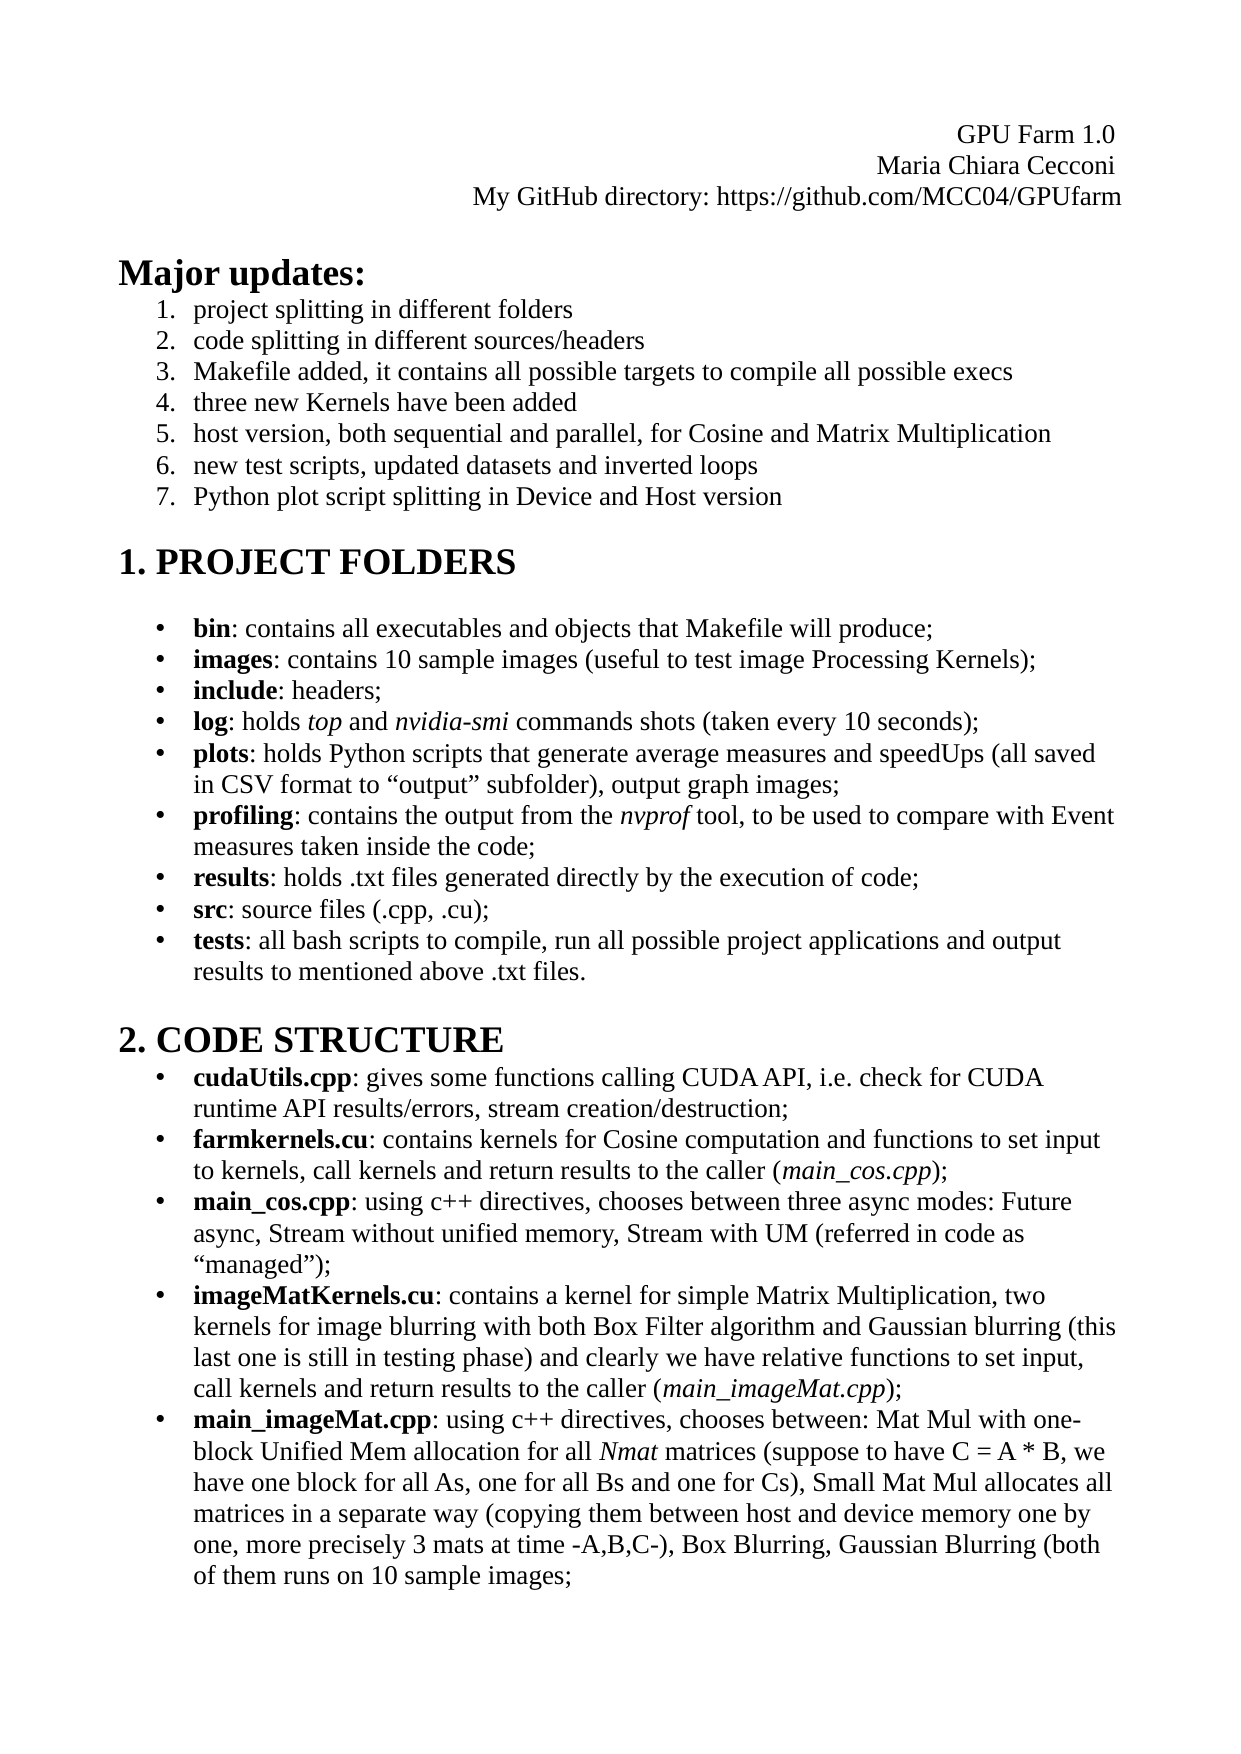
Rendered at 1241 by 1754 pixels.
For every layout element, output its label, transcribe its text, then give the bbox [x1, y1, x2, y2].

list host version, both sequential and parallel, for Cosine and Matrix Multiplication [156, 418, 1122, 449]
list src: source files (.cpp, .cu); [156, 893, 1122, 924]
text GPU Farm 1.0 [118, 118, 1122, 149]
list results: holds .txt files generated directly by the execution of code; [156, 861, 1122, 893]
text 2. CODE STRUCTURE [118, 1017, 1122, 1061]
list images: contains 10 sample images (useful to test image Processing Kernels); [156, 643, 1122, 674]
list include: headers; [156, 674, 1122, 705]
text 1. PROJECT FOLDERS [118, 540, 1122, 583]
list three new Kernels have been added [156, 386, 1122, 418]
text My GitHub directory: https://github.com/MCC04/GPUfarm [118, 180, 1122, 212]
list log: holds top and nvidia-smi commands shots (taken every 10 seconds); [156, 705, 1122, 737]
list plots: holds Python scripts that generate average measures and speedUps (all saved in CSV format to “output” subfolder), output graph images; [156, 737, 1122, 799]
list Makefile added, it contains all possible targets to compile all possible execs [156, 355, 1122, 386]
list bin: contains all executables and objects that Makefile will produce; [156, 612, 1122, 643]
list code splitting in different sources/headers [156, 324, 1122, 355]
list imageMatKernels.cu: contains a kernel for simple Matrix Multiplication, two kernels for image blurring with both Box Filter algorithm and Gaussian blurring (this last one is still in testing phase) and clearly we have relative functions to set input, call kernels and return results to the caller (main_imageMat.cpp); [156, 1279, 1122, 1404]
text Maria Chiara Cecconi [118, 149, 1122, 180]
list profiling: contains the output from the nvprof tool, to be used to compare with Event measures taken inside the code; [156, 799, 1122, 861]
list cudaUtils.cpp: gives some functions calling CUDA API, i.e. check for CUDA runtime API results/errors, stream creation/destruction; [156, 1061, 1122, 1123]
list farmkernels.cu: contains kernels for Cosine computation and functions to set input to kernels, call kernels and return results to the caller (main_cos.cpp); [156, 1123, 1122, 1185]
list tests: all bash scripts to compile, run all possible project applications and output results to mentioned above .txt files. [156, 924, 1122, 986]
list new test scripts, updated datasets and inverted loops [156, 449, 1122, 480]
list Python plot script splitting in Device and Host version [156, 480, 1122, 511]
list main_imageMat.cpp: using c++ directives, chooses between: Mat Mul with one-block Unified Mem allocation for all Nmat matrices (suppose to have C = A * B, we have one block for all As, one for all Bs and one for Cs), Small Mat Mul allocates all matrices in a separate way (copying them between host and device memory one by one, more precisely 3 mats at time -A,B,C-), Box Blurring, Gaussian Blurring (both of them runs on 10 sample images; [156, 1404, 1122, 1591]
text Major updates: [118, 250, 1122, 293]
list project splitting in different folders [156, 293, 1122, 324]
list main_cos.cpp: using c++ directives, chooses between three async modes: Future async, Stream without unified memory, Stream with UM (referred in code as “managed”); [156, 1185, 1122, 1279]
